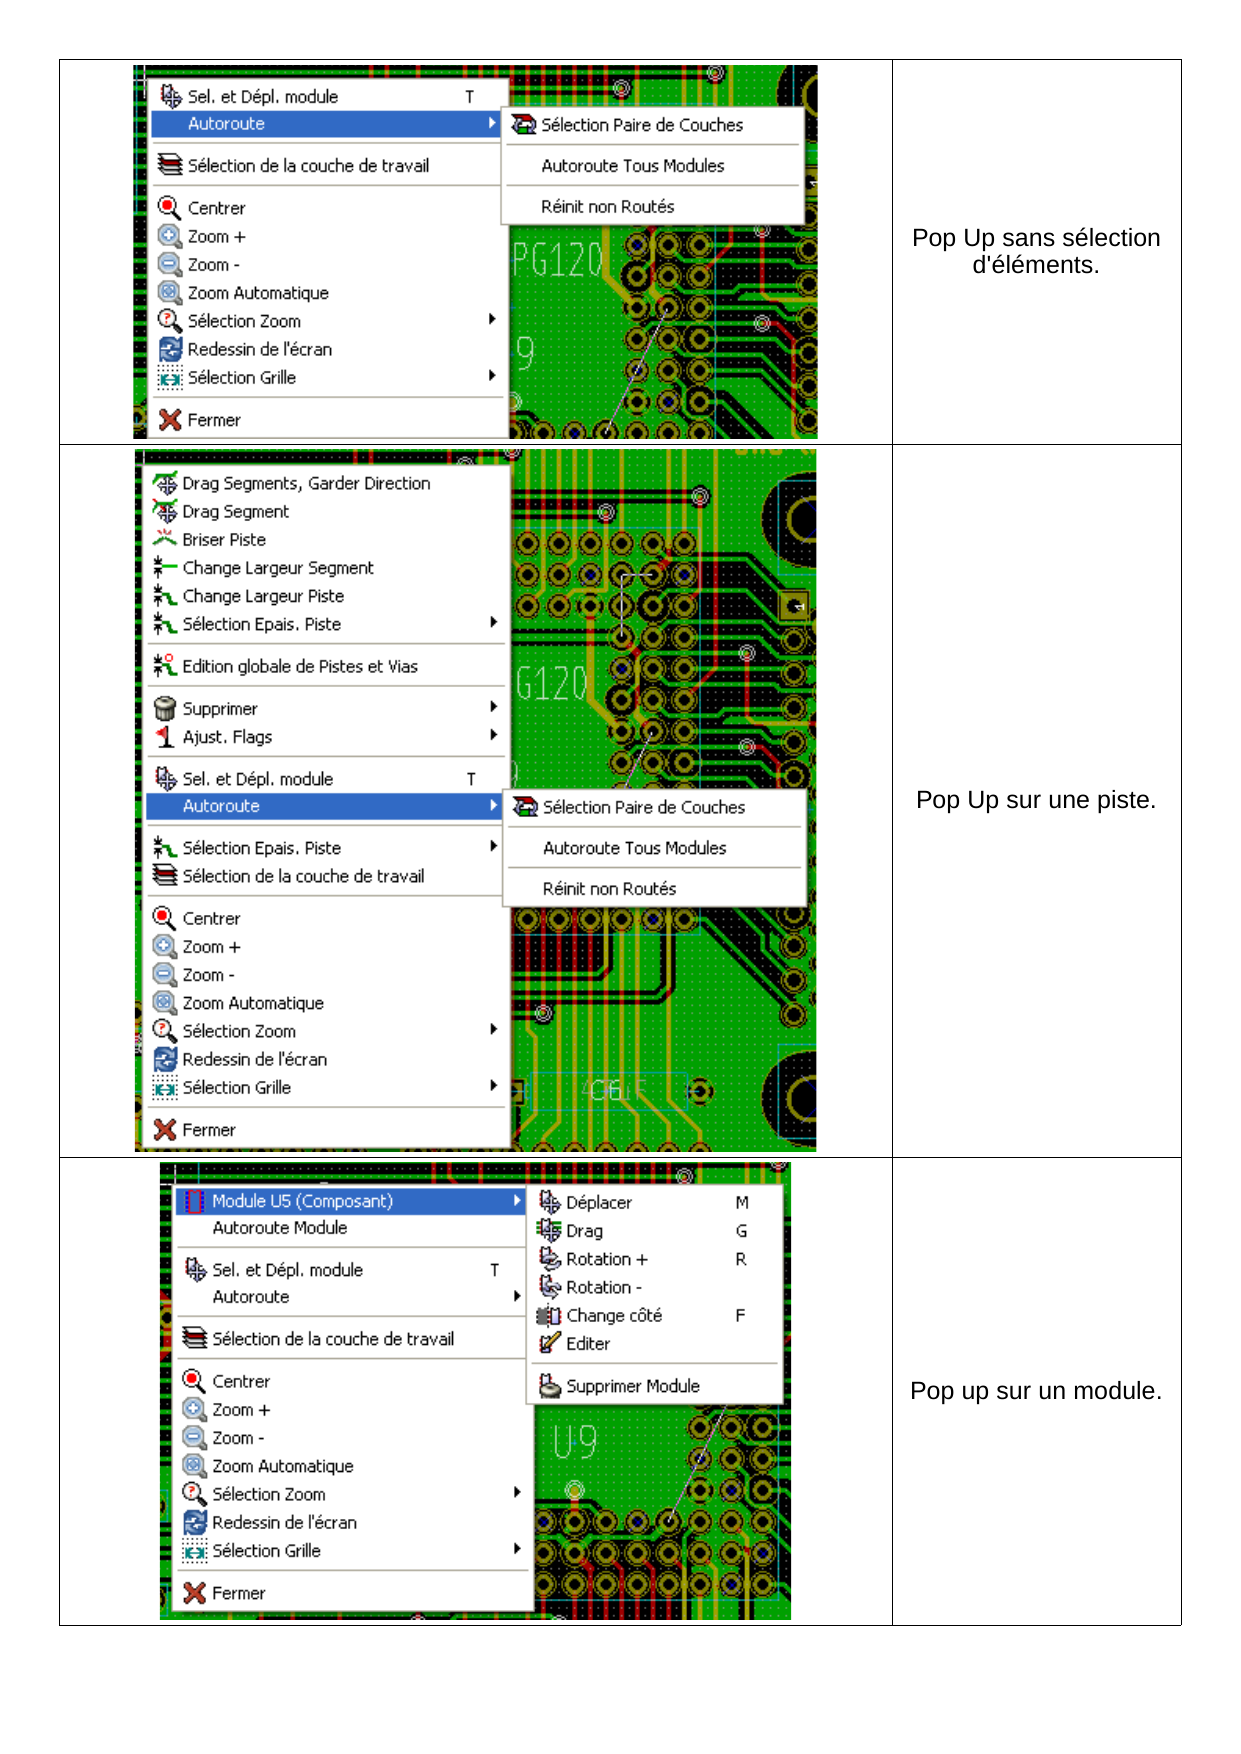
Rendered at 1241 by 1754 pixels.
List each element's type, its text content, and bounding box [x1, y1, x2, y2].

table_header [60, 60, 892, 444]
picture [159, 1162, 792, 1620]
table_cell [60, 1158, 892, 1625]
table_cell [60, 445, 892, 1157]
table_cell Pop Up sur une piste. [893, 445, 1181, 1157]
picture [133, 65, 818, 439]
table_cell Pop up sur un module. [893, 1158, 1181, 1625]
table_header Pop Up sans sélection d'éléments. [893, 60, 1181, 444]
picture [134, 449, 817, 1152]
